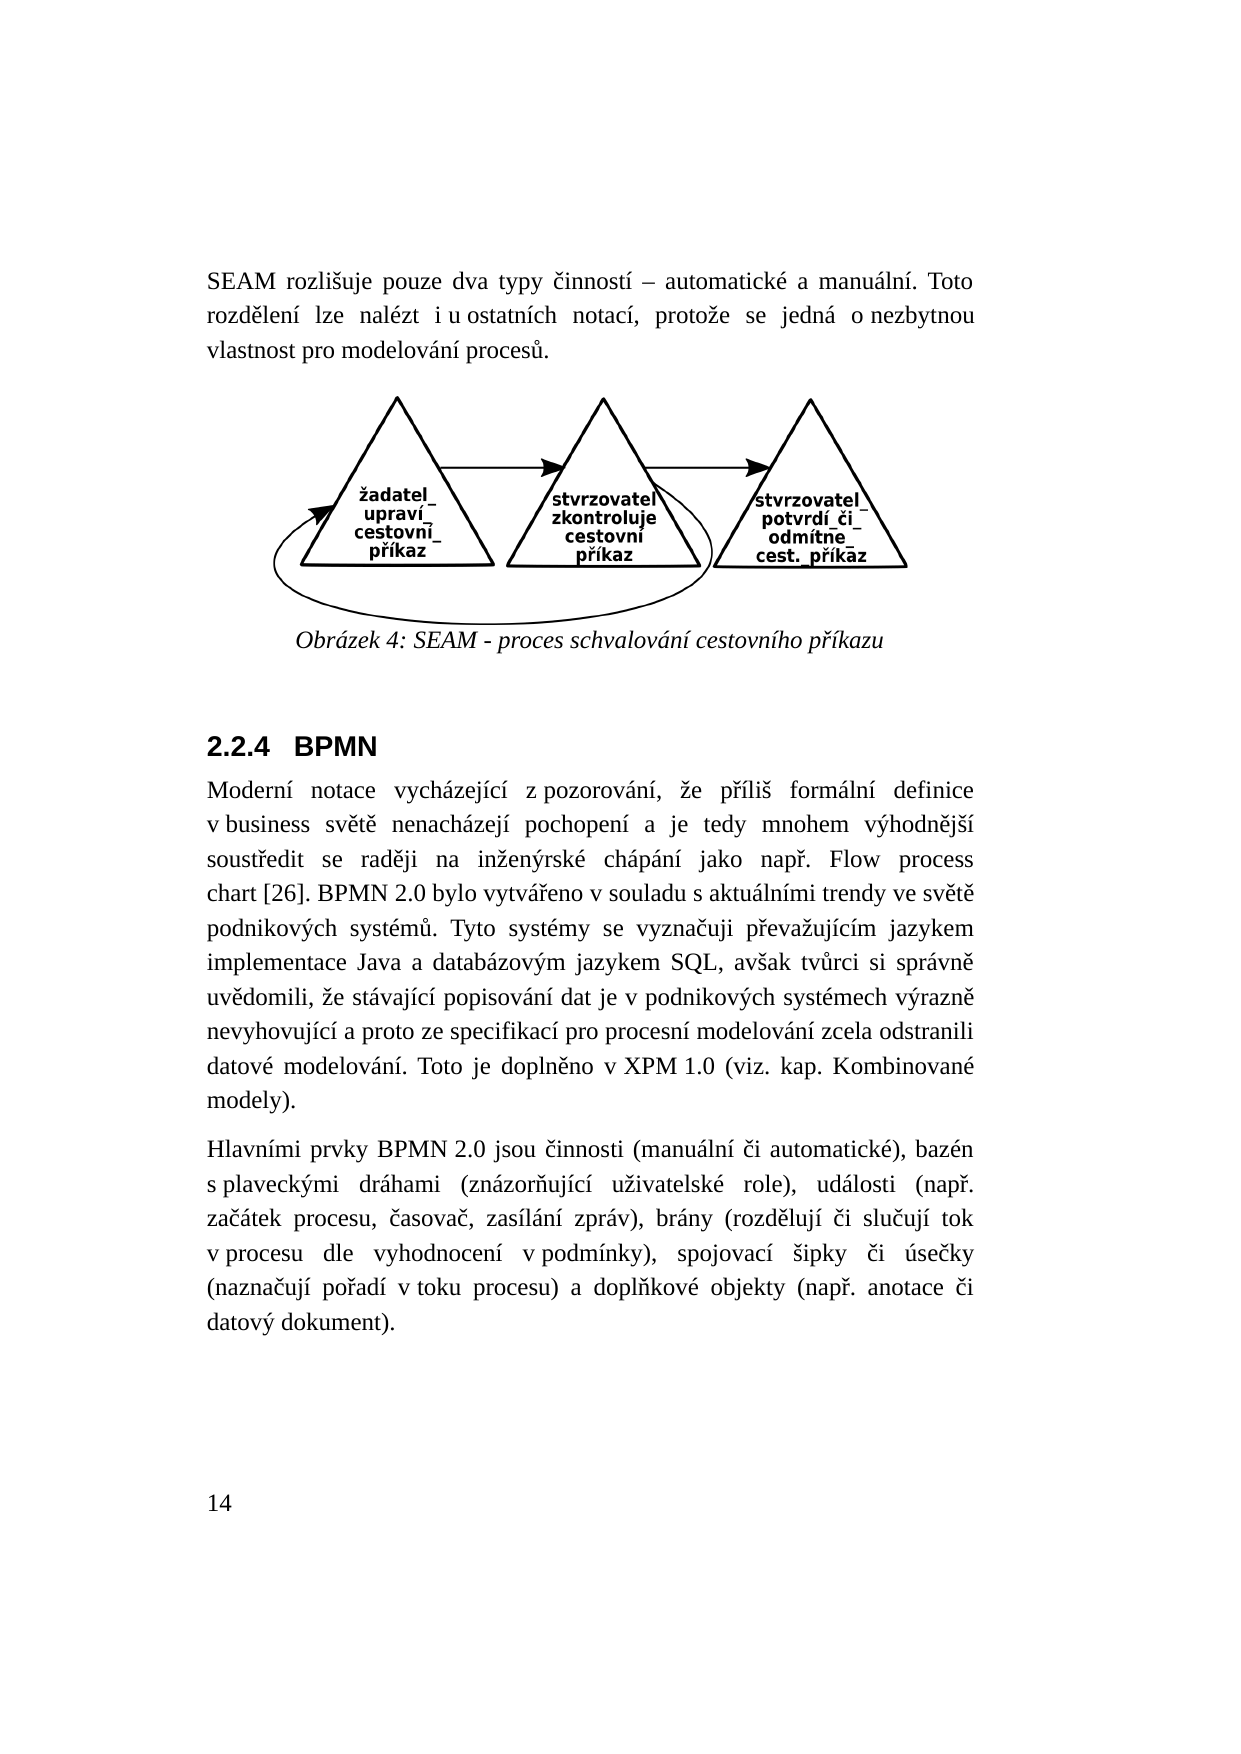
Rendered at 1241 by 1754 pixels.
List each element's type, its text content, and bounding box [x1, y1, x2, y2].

subtitle Moderní notace vycházející z pozorování, že příliš formální definice v business světě nenacházejí pochopení a je tedy mnohem výhodnější soustředit se raději na inženýrské chápání jako např. Flow process chart [26]. BPMN 2.0 bylo vytvářeno v souladu s aktuálními trendy ve světě podnikových systémů. Tyto systémy se vyznačuji převažujícím jazykem implementace Java a databázovým jazykem SQL, avšak tvůrci si správně uvědomili, že stávající popisování dat je v podnikových systémech výrazně nevyhovující a proto ze specifikací pro procesní modelování zcela odstranili datové modelování. Toto je doplněno v XPM 1.0 (viz. kap. Kombinované modely). [207, 775, 974, 1114]
subtitle Hlavními prvky BPMN 2.0 jsou činnosti (manuální či automatické), bazén s plaveckými dráhami (znázorňující uživatelské role), události (např. začátek procesu, časovač, zasílání zpráv), brány (rozdělují či slučují tok v procesu dle vyhodnocení v podmínky), spojovací šipky či úsečky (naznačují pořadí v toku procesu) a doplňkové objekty (např. anotace či datový dokument). [207, 1134, 974, 1335]
subtitle SEAM rozlišuje pouze dva typy činností – automatické a manuální. Toto rozdělení lze nalézt i u ostatních notací, protože se jedná o nezbytnou vlastnost pro modelování procesů. [207, 266, 974, 363]
text Obrázek 4: SEAM - proces schvalování cestovního příkazu [207, 396, 974, 654]
picture [273, 396, 908, 625]
subtitle BPMN [207, 730, 974, 762]
